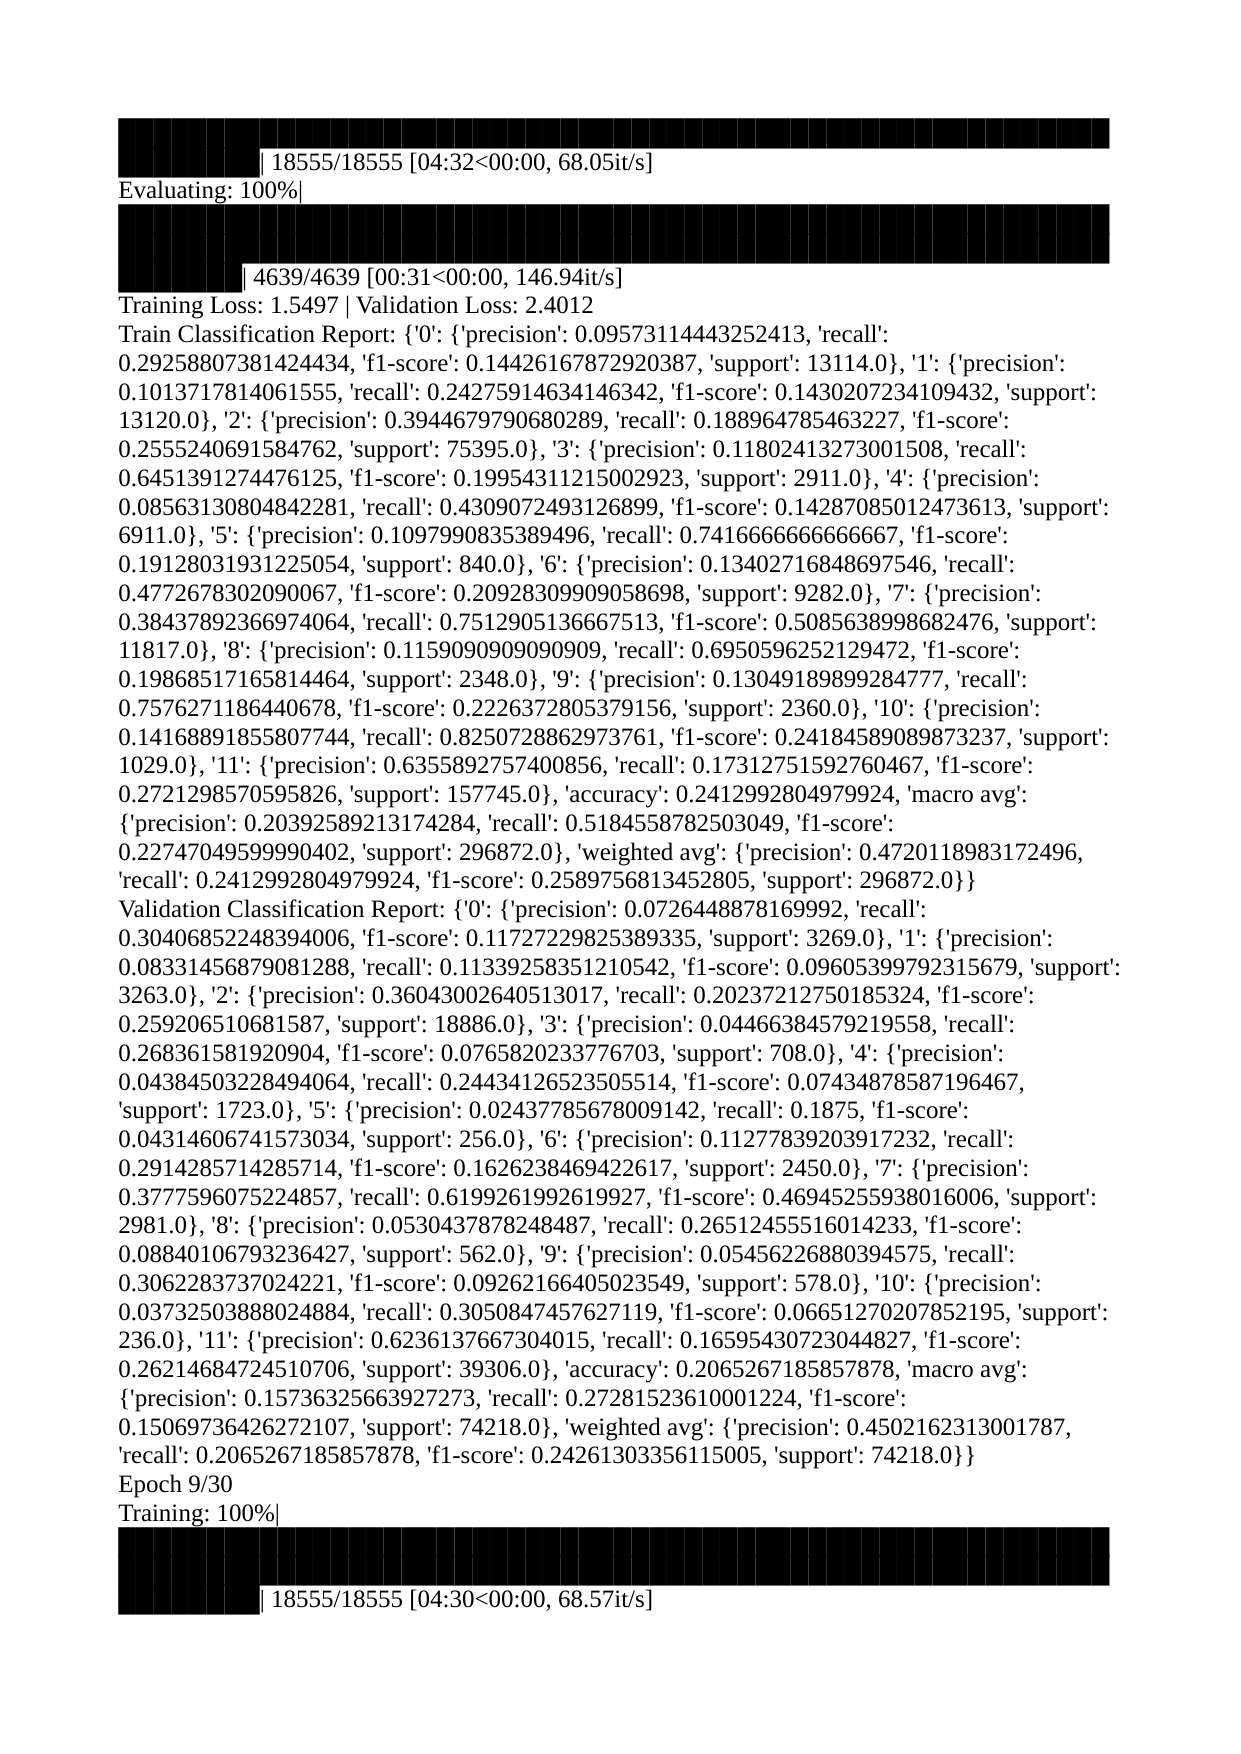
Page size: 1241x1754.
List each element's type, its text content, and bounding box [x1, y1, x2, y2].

text Epoch 9/30 [118, 1469, 1122, 1498]
text Validation Classification Report: {'0': {'precision': 0.0726448878169992, 'recall': 0.30406852248394006, 'f1-score': 0.11727229825389335, 'support': 3269.0}, '1': {'precision': 0.08331456879081288, 'recall': 0.11339258351210542, 'f1-score': 0.09605399792315679, 'support': 3263.0}, '2': {'precision': 0.36043002640513017, 'recall': 0.20237212750185324, 'f1-score': 0.259206510681587, 'support': 18886.0}, '3': {'precision': 0.04466384579219558, 'recall': 0.268361581920904, 'f1-score': 0.0765820233776703, 'support': 708.0}, '4': {'precision': 0.04384503228494064, 'recall': 0.24434126523505514, 'f1-score': 0.07434878587196467, 'support': 1723.0}, '5': {'precision': 0.02437785678009142, 'recall': 0.1875, 'f1-score': 0.04314606741573034, 'support': 256.0}, '6': {'precision': 0.11277839203917232, 'recall': 0.2914285714285714, 'f1-score': 0.1626238469422617, 'support': 2450.0}, '7': {'precision': 0.3777596075224857, 'recall': 0.6199261992619927, 'f1-score': 0.46945255938016006, 'support': 2981.0}, '8': {'precision': 0.0530437878248487, 'recall': 0.26512455516014233, 'f1-score': 0.08840106793236427, 'support': 562.0}, '9': {'precision': 0.05456226880394575, 'recall': 0.3062283737024221, 'f1-score': 0.09262166405023549, 'support': 578.0}, '10': {'precision': 0.03732503888024884, 'recall': 0.3050847457627119, 'f1-score': 0.06651270207852195, 'support': 236.0}, '11': {'precision': 0.6236137667304015, 'recall': 0.16595430723044827, 'f1-score': 0.26214684724510706, 'support': 39306.0}, 'accuracy': 0.2065267185857878, 'macro avg': {'precision': 0.15736325663927273, 'recall': 0.27281523610001224, 'f1-score': 0.15069736426272107, 'support': 74218.0}, 'weighted avg': {'precision': 0.4502162313001787, 'recall': 0.2065267185857878, 'f1-score': 0.24261303356115005, 'support': 74218.0}} [118, 894, 1122, 1469]
text Evaluating: 100%|███████████████████████████████████████████████████████████████████████████████████████████████████████████████████████| 4639/4639 [00:31<00:00, 146.94it/s] [118, 176, 1122, 291]
text Training: 100%|████████████████████████████████████████████████████████████████████████████████████████████████████████████████████████| 18555/18555 [04:32<00:00, 68.05it/s] [260, 118, 1122, 176]
text Training Loss: 1.5497 | Validation Loss: 2.4012 [118, 291, 1122, 319]
text Training: 100%|████████████████████████████████████████████████████████████████████████████████████████████████████████████████████████| 18555/18555 [04:30<00:00, 68.57it/s] [118, 1498, 1122, 1613]
text Train Classification Report: {'0': {'precision': 0.09573114443252413, 'recall': 0.29258807381424434, 'f1-score': 0.14426167872920387, 'support': 13114.0}, '1': {'precision': 0.1013717814061555, 'recall': 0.24275914634146342, 'f1-score': 0.1430207234109432, 'support': 13120.0}, '2': {'precision': 0.3944679790680289, 'recall': 0.188964785463227, 'f1-score': 0.2555240691584762, 'support': 75395.0}, '3': {'precision': 0.11802413273001508, 'recall': 0.6451391274476125, 'f1-score': 0.19954311215002923, 'support': 2911.0}, '4': {'precision': 0.08563130804842281, 'recall': 0.4309072493126899, 'f1-score': 0.14287085012473613, 'support': 6911.0}, '5': {'precision': 0.1097990835389496, 'recall': 0.7416666666666667, 'f1-score': 0.19128031931225054, 'support': 840.0}, '6': {'precision': 0.13402716848697546, 'recall': 0.4772678302090067, 'f1-score': 0.20928309909058698, 'support': 9282.0}, '7': {'precision': 0.38437892366974064, 'recall': 0.7512905136667513, 'f1-score': 0.5085638998682476, 'support': 11817.0}, '8': {'precision': 0.1159090909090909, 'recall': 0.6950596252129472, 'f1-score': 0.19868517165814464, 'support': 2348.0}, '9': {'precision': 0.13049189899284777, 'recall': 0.7576271186440678, 'f1-score': 0.2226372805379156, 'support': 2360.0}, '10': {'precision': 0.14168891855807744, 'recall': 0.8250728862973761, 'f1-score': 0.24184589089873237, 'support': 1029.0}, '11': {'precision': 0.6355892757400856, 'recall': 0.17312751592760467, 'f1-score': 0.2721298570595826, 'support': 157745.0}, 'accuracy': 0.2412992804979924, 'macro avg': {'precision': 0.20392589213174284, 'recall': 0.5184558782503049, 'f1-score': 0.22747049599990402, 'support': 296872.0}, 'weighted avg': {'precision': 0.4720118983172496, 'recall': 0.2412992804979924, 'f1-score': 0.2589756813452805, 'support': 296872.0}} [118, 319, 1122, 894]
